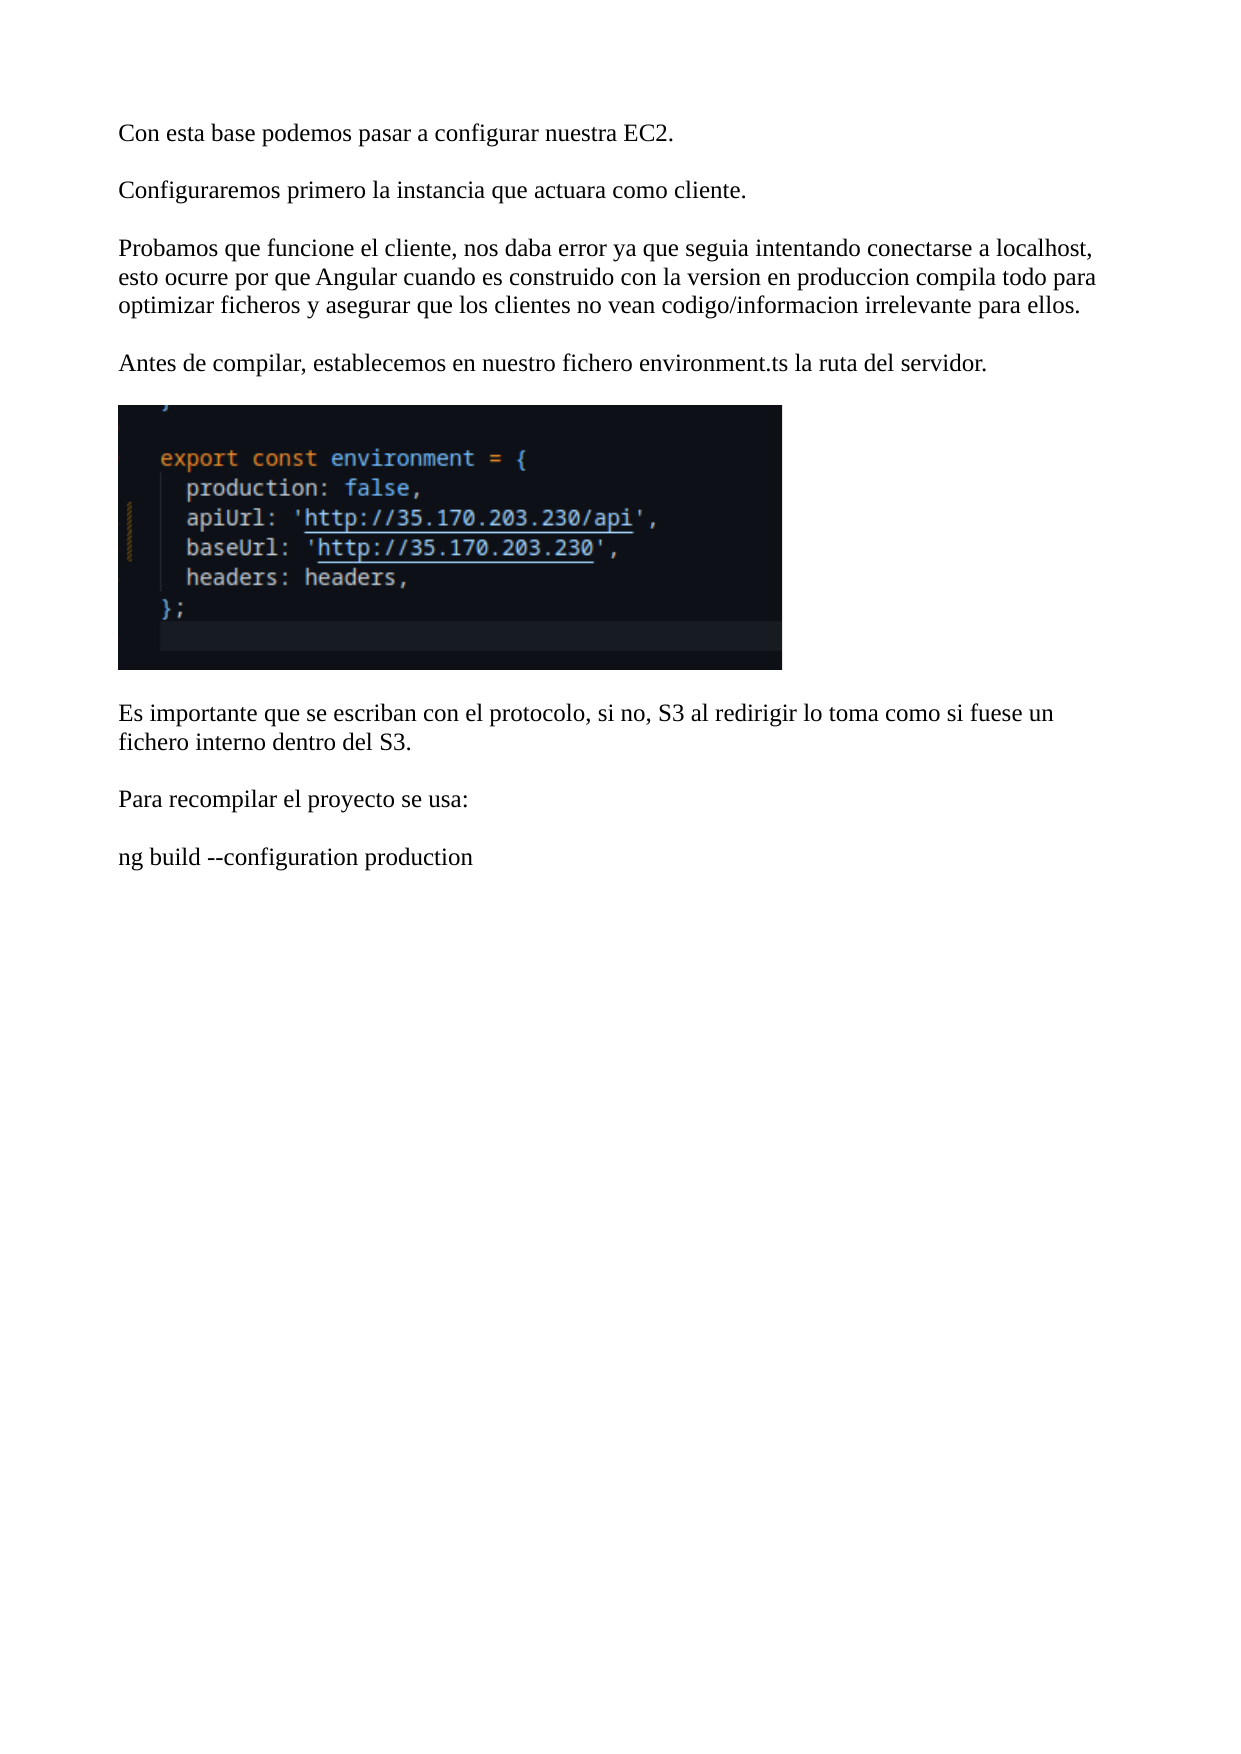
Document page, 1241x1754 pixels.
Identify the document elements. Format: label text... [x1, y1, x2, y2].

text Para recompilar el proyecto se usa: [118, 784, 1122, 813]
text ng build --configuration production [118, 842, 1122, 871]
text Probamos que funcione el cliente, nos daba error ya que seguia intentando conectarse a localhost, esto ocurre por que Angular cuando es construido con la version en produccion compila todo para optimizar ficheros y asegurar que los clientes no vean codigo/informacion irrelevante para ellos. [118, 233, 1122, 319]
text Con esta base podemos pasar a configurar nuestra EC2. [118, 118, 1122, 147]
text Configuraremos primero la instancia que actuara como cliente. [118, 176, 1122, 204]
text Antes de compilar, establecemos en nuestro fichero environment.ts la ruta del servidor. [118, 348, 1122, 377]
picture [118, 405, 783, 670]
text Es importante que se escriban con el protocolo, si no, S3 al redirigir lo toma como si fuese un fichero interno dentro del S3. [118, 698, 1122, 756]
